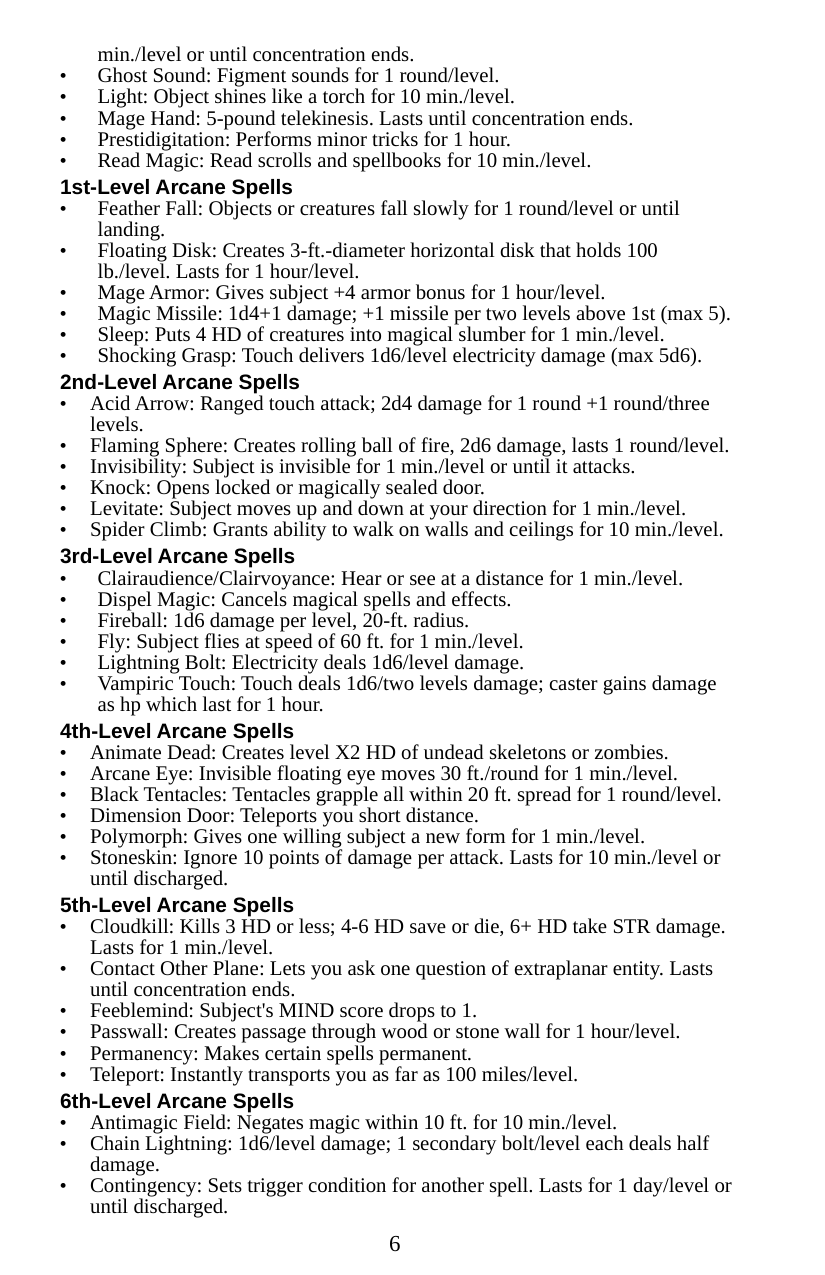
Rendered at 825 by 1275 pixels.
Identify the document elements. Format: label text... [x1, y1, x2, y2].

list Clairaudience/Clairvoyance: Hear or see at a distance for 1 min./level. [60, 568, 735, 589]
list Acid Arrow: Ranged touch attack; 2d4 damage for 1 round +1 round/three levels. [60, 394, 735, 436]
subtitle 6th-Level Arcane Spells [60, 1091, 735, 1112]
list Dispel Magic: Cancels magical spells and effects. [60, 589, 735, 610]
list Animate Dead: Creates level X2 HD of undead skeletons or zombies. [60, 742, 735, 763]
list Black Tentacles: Tentacles grapple all within 20 ft. spread for 1 round/level. [60, 784, 735, 806]
subtitle 4th-Level Arcane Spells [60, 721, 735, 742]
list Lightning Bolt: Electricity deals 1d6/level damage. [60, 652, 735, 673]
list Read Magic: Read scrolls and spellbooks for 10 min./level. [60, 150, 735, 171]
list Dimension Door: Teleports you short distance. [60, 806, 735, 827]
list Chain Lightning: 1d6/level damage; 1 secondary bolt/level each deals half damage. [60, 1133, 735, 1175]
list Ghost Sound: Figment sounds for 1 round/level. [60, 66, 735, 87]
list Contact Other Plane: Lets you ask one question of extraplanar entity. Lasts until concentration ends. [60, 959, 735, 1001]
list Teleport: Instantly transports you as far as 100 miles/level. [60, 1064, 735, 1085]
list Prestidigitation: Performs minor tricks for 1 hour. [60, 129, 735, 150]
subtitle 1st-Level Arcane Spells [60, 177, 735, 198]
list Cloudkill: Kills 3 HD or less; 4-6 HD save or die, 6+ HD take STR damage. Lasts for 1 min./level. [60, 917, 735, 959]
list Knock: Opens locked or magically sealed door. [60, 478, 735, 499]
list Permanency: Makes certain spells permanent. [60, 1043, 735, 1064]
list Light: Object shines like a torch for 10 min./level. [60, 87, 735, 108]
list Invisibility: Subject is invisible for 1 min./level or until it attacks. [60, 457, 735, 478]
subtitle 2nd-Level Arcane Spells [60, 373, 735, 394]
list Antimagic Field: Negates magic within 10 ft. for 10 min./level. [60, 1112, 735, 1133]
list Mage Armor: Gives subject +4 armor bonus for 1 hour/level. [60, 282, 735, 303]
list Sleep: Puts 4 HD of creatures into magical slumber for 1 min./level. [60, 324, 735, 346]
list Stoneskin: Ignore 10 points of damage per attack. Lasts for 10 min./level or until discharged. [60, 848, 735, 890]
list min./level or until concentration ends. [60, 45, 735, 66]
list Feeblemind: Subject's MIND score drops to 1. [60, 1001, 735, 1022]
list Vampiric Touch: Touch deals 1d6/two levels damage; caster gains damage as hp which last for 1 hour. [60, 673, 735, 715]
list Feather Fall: Objects or creatures fall slowly for 1 round/level or until landing. [60, 198, 735, 240]
list Polymorph: Gives one willing subject a new form for 1 min./level. [60, 827, 735, 848]
subtitle 3rd-Level Arcane Spells [60, 547, 735, 568]
list Floating Disk: Creates 3-ft.-diameter horizontal disk that holds 100 lb./level. Lasts for 1 hour/level. [60, 240, 735, 282]
list Fireball: 1d6 damage per level, 20-ft. radius. [60, 610, 735, 631]
list Levitate: Subject moves up and down at your direction for 1 min./level. [60, 499, 735, 520]
subtitle 5th-Level Arcane Spells [60, 896, 735, 917]
list Contingency: Sets trigger condition for another spell. Lasts for 1 day/level or until discharged. [60, 1175, 735, 1217]
list Shocking Grasp: Touch delivers 1d6/level electricity damage (max 5d6). [60, 346, 735, 367]
list Passwall: Creates passage through wood or stone wall for 1 hour/level. [60, 1022, 735, 1043]
list Fly: Subject flies at speed of 60 ft. for 1 min./level. [60, 631, 735, 652]
list Flaming Sphere: Creates rolling ball of fire, 2d6 damage, lasts 1 round/level. [60, 436, 735, 457]
list Spider Climb: Grants ability to walk on walls and ceilings for 10 min./level. [60, 520, 735, 541]
list Arcane Eye: Invisible floating eye moves 30 ft./round for 1 min./level. [60, 763, 735, 784]
list Mage Hand: 5-pound telekinesis. Lasts until concentration ends. [60, 108, 735, 129]
list Magic Missile: 1d4+1 damage; +1 missile per two levels above 1st (max 5). [60, 303, 735, 324]
